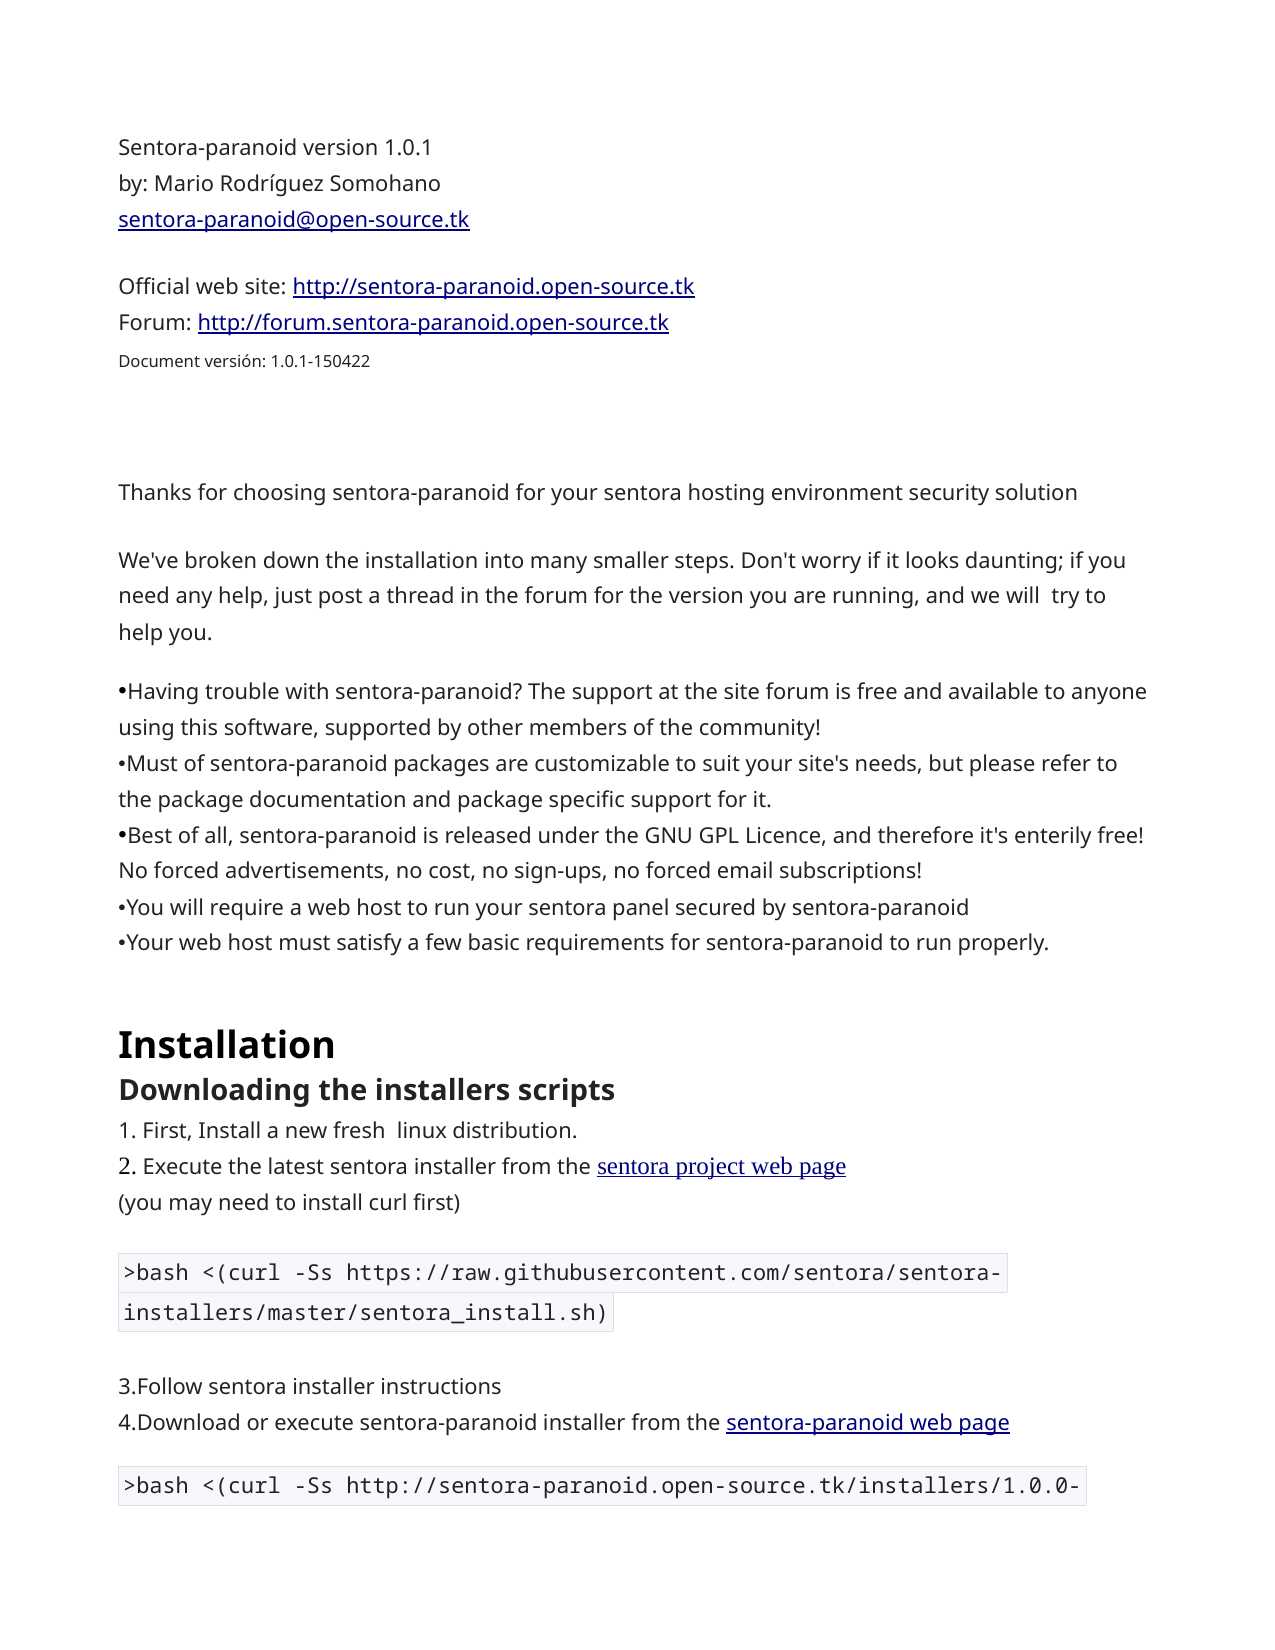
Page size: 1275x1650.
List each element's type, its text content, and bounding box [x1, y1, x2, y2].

text Sentora-paranoid version 1.0.1 by: Mario Rodríguez Somohano sentora-paranoid@open-source.tk [118, 126, 1157, 234]
list Download or execute sentora-paranoid installer from the sentora-paranoid web page [118, 1401, 1157, 1437]
text Official web site: http://sentora-paranoid.open-source.tk Forum: http://forum.sentora-paranoid.open-source.tk Document versión: 1.0.1-150422 [118, 265, 1157, 373]
text >bash <(curl -Ss https://raw.githubusercontent.com/sentora/sentora-installers/master/sentora_install.sh) [119, 1254, 1007, 1292]
list Best of all, sentora-paranoid is released under the GNU GPL Licence, and therefore it's enterily free! No forced advertisements, no cost, no sign-ups, no forced email subscriptions! [118, 813, 1157, 885]
text [1087, 1466, 1157, 1505]
subtitle Downloading the installers scripts [118, 1069, 1157, 1109]
text >bash <(curl -Ss https://raw.githubusercontent.com/sentora/sentora-installers/master/sentora_install.sh) [614, 1253, 1157, 1331]
list Must of sentora-paranoid packages are customizable to suit your site's needs, but please refer to the package documentation and package specific support for it. [118, 742, 1157, 813]
list Execute the latest sentora installer from the sentora project web page [118, 1145, 1157, 1181]
list Having trouble with sentora-paranoid? The support at the site forum is free and available to anyone using this software, supported by other members of the community! [118, 670, 1157, 742]
text We've broken down the installation into many smaller steps. Don't worry if it looks daunting; if you need any help, just post a thread in the forum for the version you are running, and we will try to help you. [118, 538, 1157, 646]
text Thanks for choosing sentora-paranoid for your sentora hosting environment security solution [118, 471, 1157, 507]
text >bash <(curl -Ss https://raw.githubusercontent.com/sentora/sentora-installers/master/sentora_install.sh) [119, 1293, 613, 1331]
subtitle Installation [118, 1018, 1157, 1069]
list You will require a web host to run your sentora panel secured by sentora-paranoid [118, 885, 1157, 921]
text >bash <(curl -Ss http://sentora-paranoid.open-source.tk/installers/1.0.0- [119, 1467, 1086, 1505]
text (you may need to install curl first) [118, 1181, 1157, 1217]
list First, Install a new fresh linux distribution. [118, 1109, 1157, 1145]
list Follow sentora installer instructions [118, 1365, 1157, 1401]
list Your web host must satisfy a few basic requirements for sentora-paranoid to run properly. [118, 921, 1157, 957]
